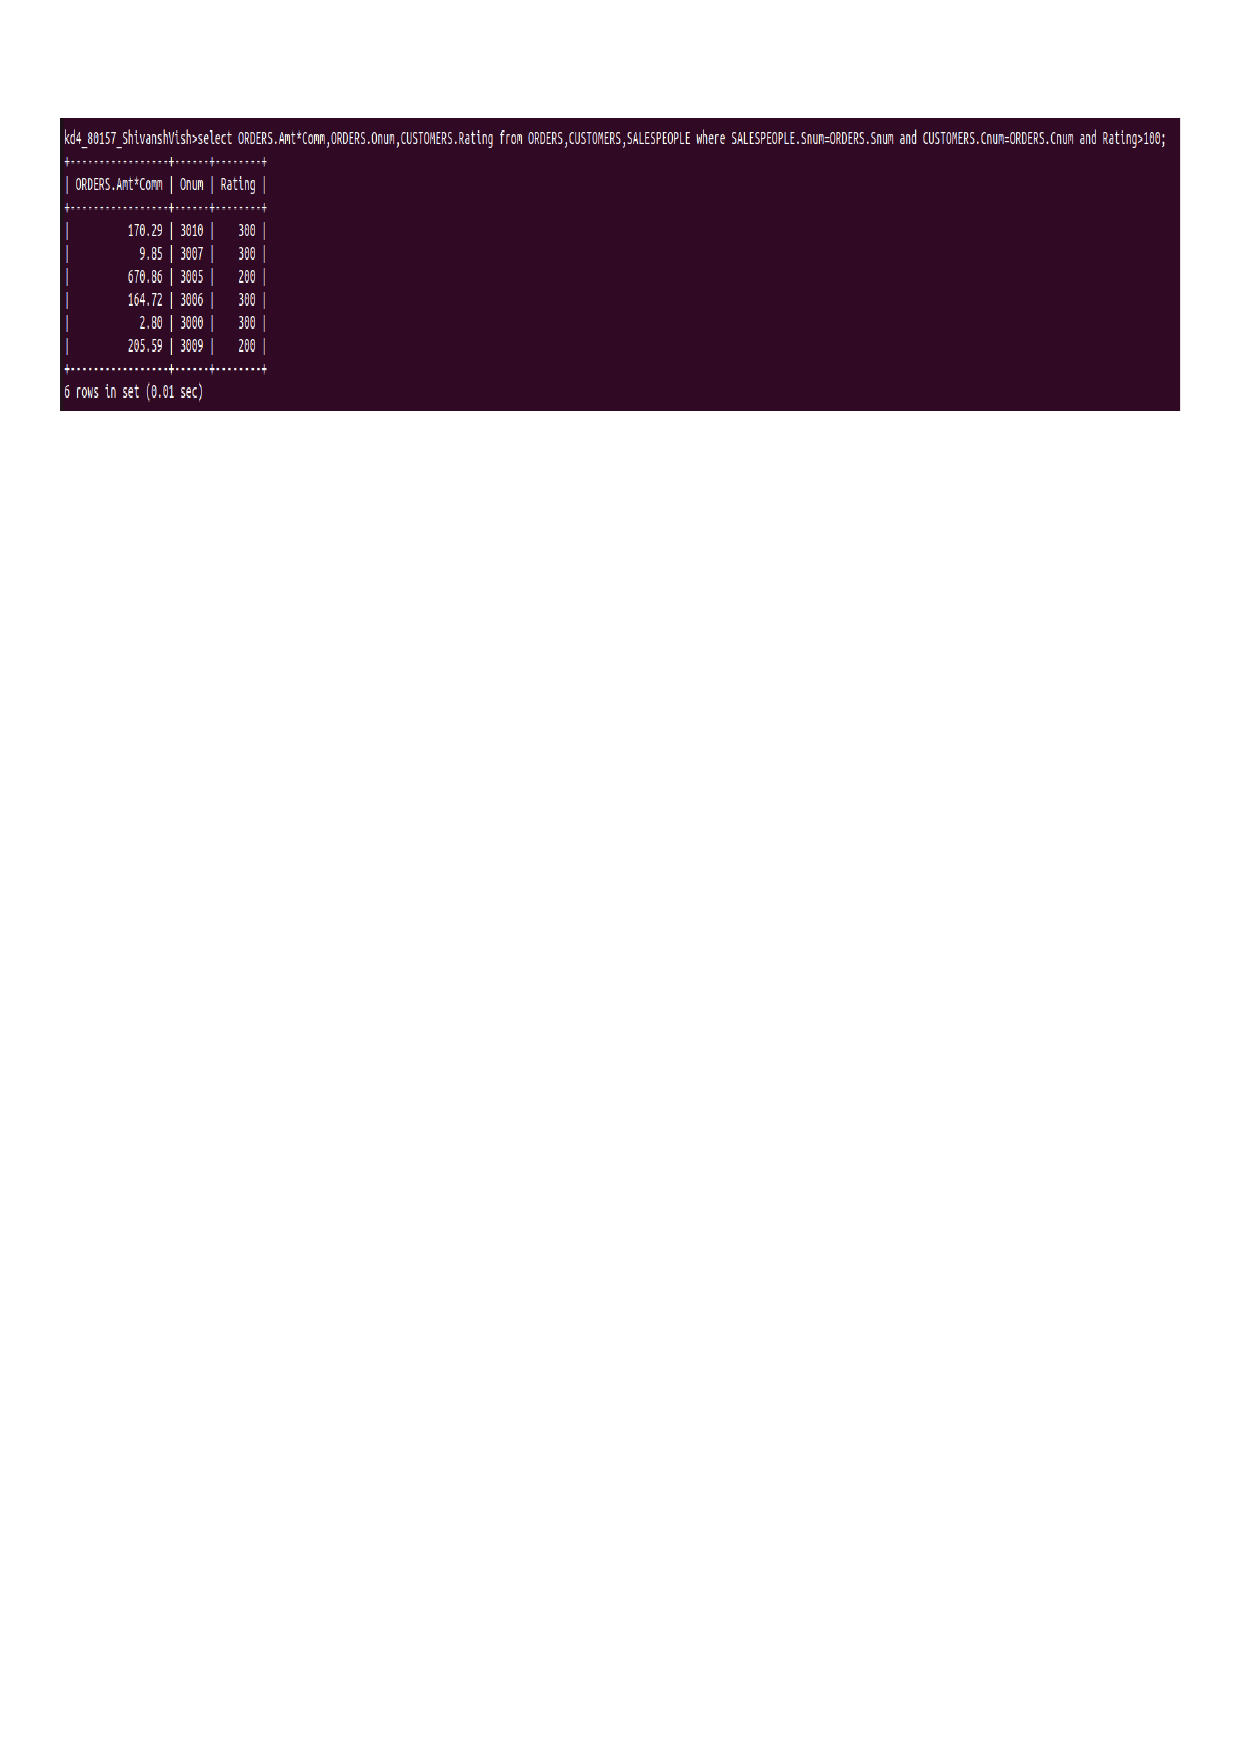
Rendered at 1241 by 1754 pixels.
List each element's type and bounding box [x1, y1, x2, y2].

picture [60, 118, 1181, 411]
